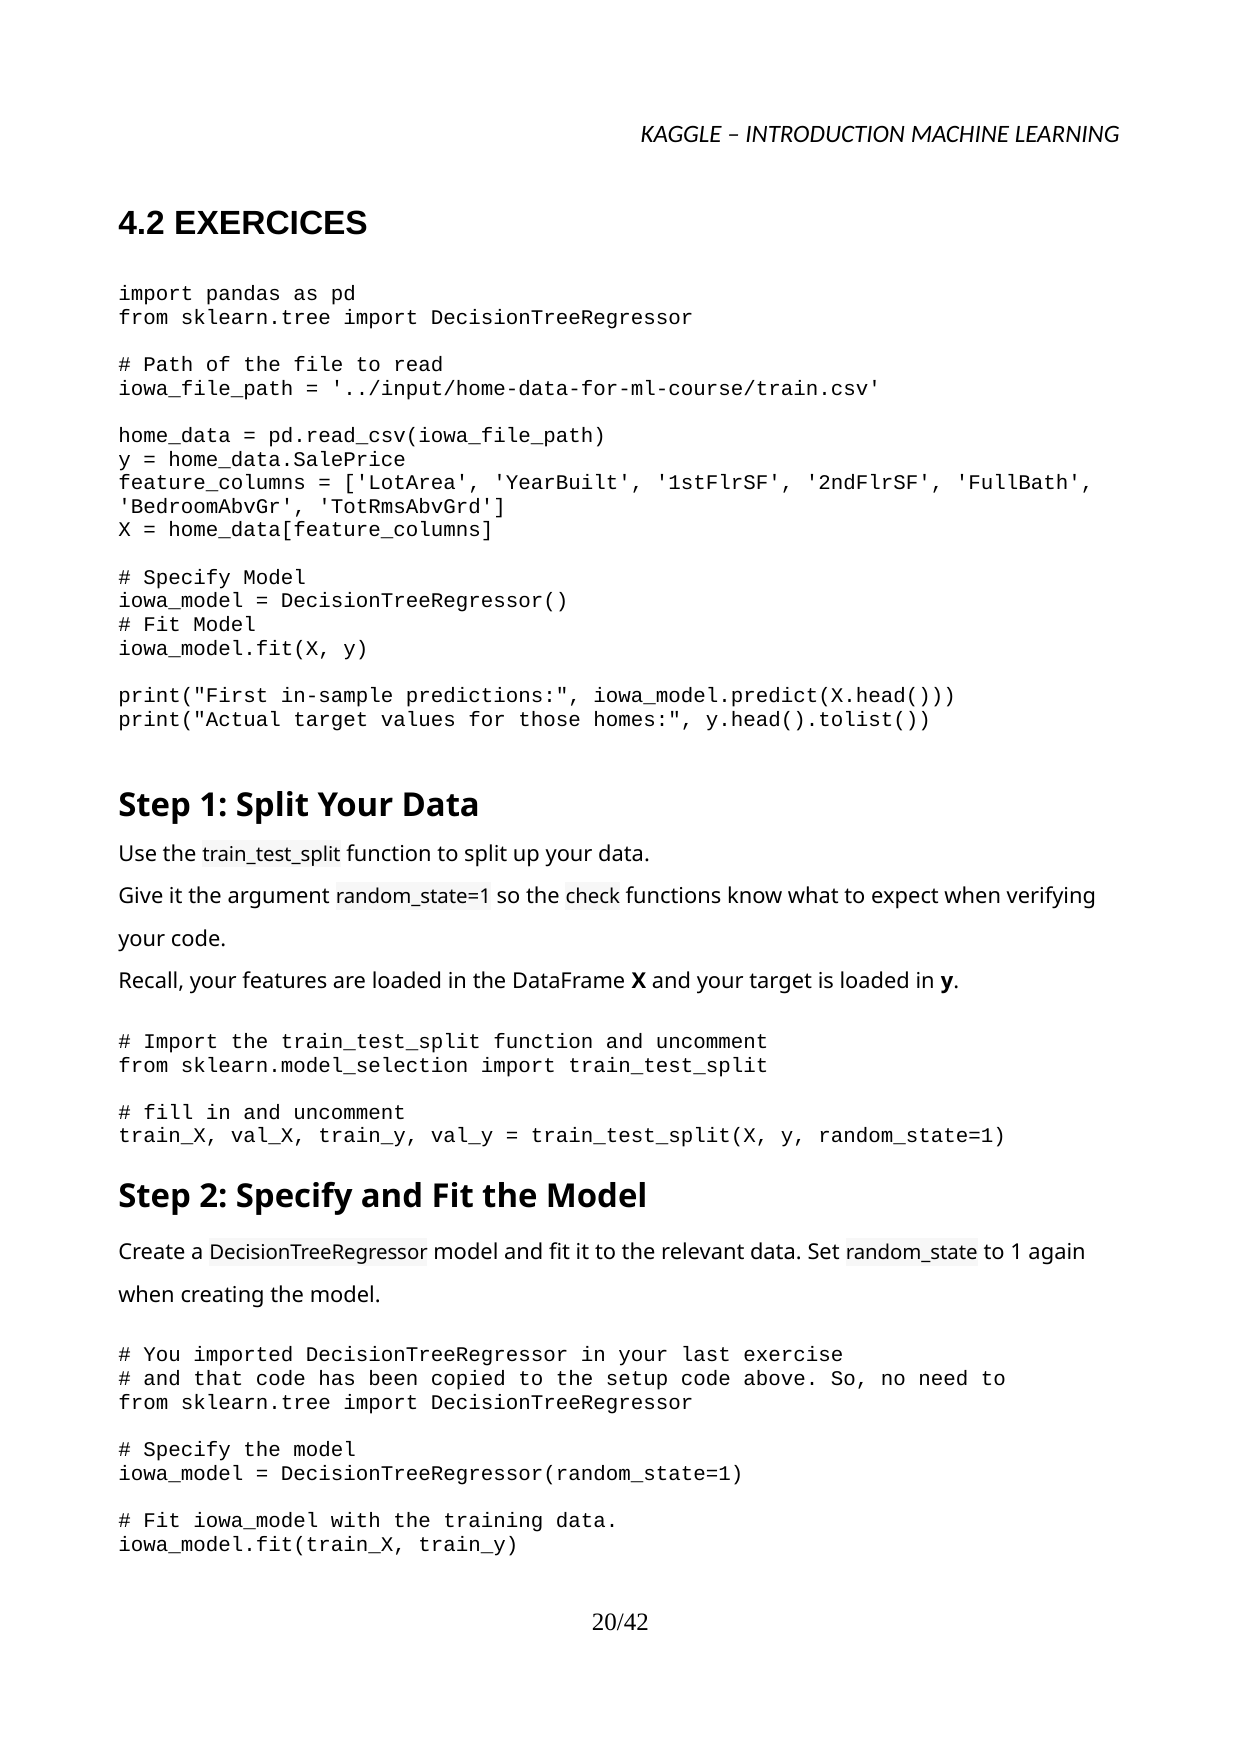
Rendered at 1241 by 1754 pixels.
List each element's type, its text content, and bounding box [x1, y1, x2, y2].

text train_X, val_X, train_y, val_y = train_test_split(X, y, random_state=1) [118, 1126, 1122, 1149]
text print("First in-sample predictions:", iowa_model.predict(X.head())) [118, 685, 1122, 709]
text # and that code has been copied to the setup code above. So, no need to [118, 1368, 1122, 1392]
text import pandas as pd [118, 283, 1122, 307]
text # Path of the file to read [118, 354, 1122, 378]
text Create a DecisionTreeRegressor model and fit it to the relevant data. Set random_state to 1 again when creating the model. [118, 1236, 1122, 1308]
text Give it the argument random_state=1 so the check functions know what to expect when verifying your code. [118, 880, 1122, 952]
text iowa_model = DecisionTreeRegressor() [118, 590, 1122, 614]
text print("Actual target values for those homes:", y.head().tolist()) [118, 709, 1122, 732]
text # Specify the model [118, 1439, 1122, 1463]
text Recall, your features are loaded in the DataFrame X and your target is loaded in y. [118, 965, 1122, 995]
text # Fit Model [118, 614, 1122, 638]
text feature_columns = ['LotArea', 'YearBuilt', '1stFlrSF', '2ndFlrSF', 'FullBath', 'BedroomAbvGr', 'TotRmsAbvGrd'] [118, 472, 1122, 519]
text # You imported DecisionTreeRegressor in your last exercise [118, 1344, 1122, 1368]
text # fill in and uncomment [118, 1102, 1122, 1126]
text iowa_model = DecisionTreeRegressor(random_state=1) [118, 1463, 1122, 1486]
subtitle 4.2 EXERCICES [118, 203, 1122, 242]
text Use the train_test_split function to split up your data. [118, 838, 1122, 868]
text from sklearn.tree import DecisionTreeRegressor [118, 1392, 1122, 1415]
text iowa_model.fit(X, y) [118, 638, 1122, 661]
text y = home_data.SalePrice [118, 448, 1122, 472]
subtitle Step 2: Specify and Fit the Model [118, 1173, 1122, 1217]
text iowa_file_path = '../input/home-data-for-ml-course/train.csv' [118, 378, 1122, 401]
text from sklearn.model_selection import train_test_split [118, 1054, 1122, 1078]
text # Specify Model [118, 567, 1122, 590]
text from sklearn.tree import DecisionTreeRegressor [118, 307, 1122, 330]
text X = home_data[feature_columns] [118, 519, 1122, 543]
text # Fit iowa_model with the training data. [118, 1510, 1122, 1534]
subtitle Step 1: Split Your Data [118, 781, 1122, 826]
text # Import the train_test_split function and uncomment [118, 1031, 1122, 1054]
text home_data = pd.read_csv(iowa_file_path) [118, 425, 1122, 448]
text iowa_model.fit(train_X, train_y) [118, 1534, 1122, 1557]
